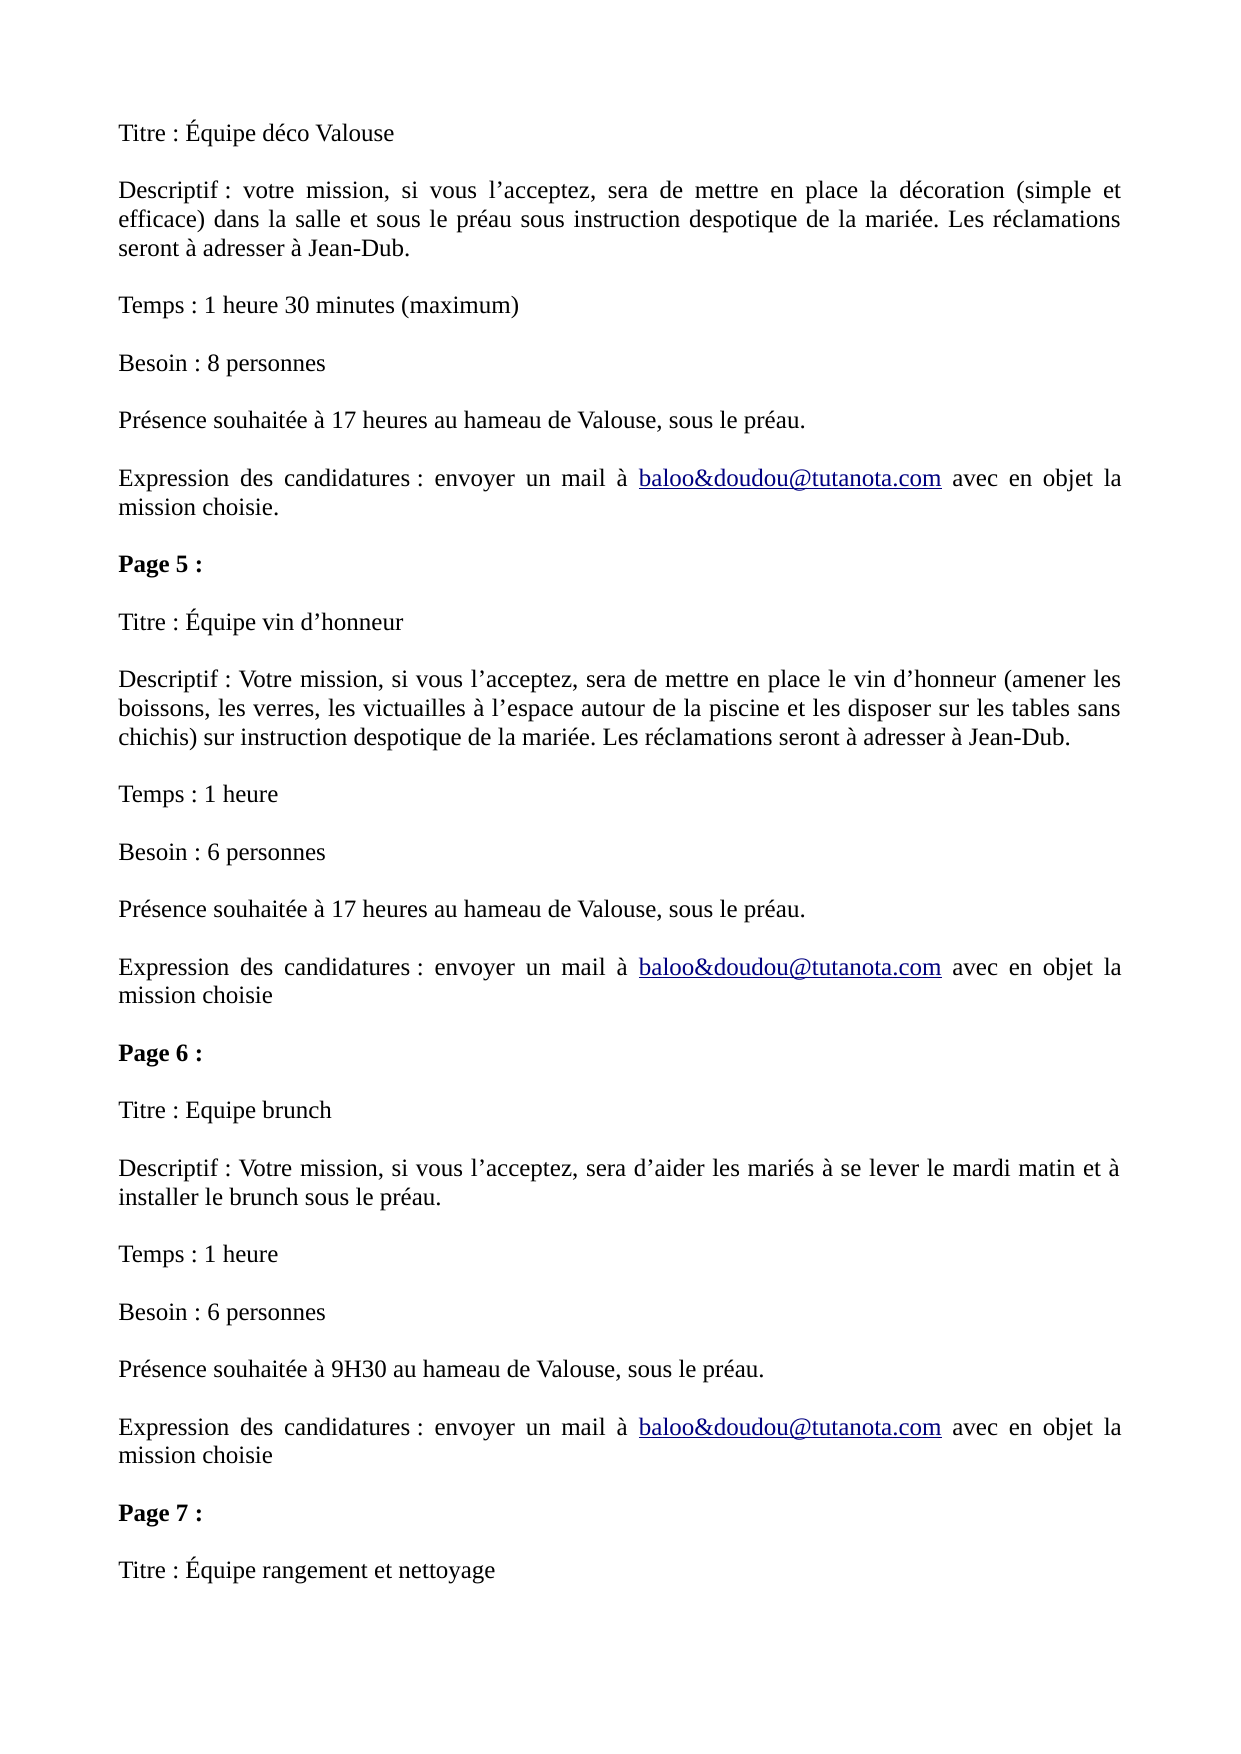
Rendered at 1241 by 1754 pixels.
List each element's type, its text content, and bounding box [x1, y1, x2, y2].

text Besoin : 6 personnes [118, 837, 1122, 866]
text Page 5 : [118, 549, 1122, 578]
text Temps : 1 heure [118, 1239, 1122, 1268]
text Besoin : 8 personnes [118, 348, 1122, 377]
text Présence souhaitée à 9H30 au hameau de Valouse, sous le préau. [118, 1354, 1122, 1383]
text Descriptif : Votre mission, si vous l’acceptez, sera d’aider les mariés à se lever le mardi matin et à installer le brunch sous le préau. [118, 1153, 1122, 1211]
text Descriptif : Votre mission, si vous l’acceptez, sera de mettre en place le vin d’honneur (amener les boissons, les verres, les victuailles à l’espace autour de la piscine et les disposer sur les tables sans chichis) sur instruction despotique de la mariée. Les réclamations seront à adresser à Jean-Dub. [118, 664, 1122, 751]
text Descriptif : votre mission, si vous l’acceptez, sera de mettre en place la décoration (simple et efficace) dans la salle et sous le préau sous instruction despotique de la mariée. Les réclamations seront à adresser à Jean-Dub. [118, 176, 1122, 262]
text Page 6 : [118, 1038, 1122, 1067]
text Besoin : 6 personnes [118, 1297, 1122, 1326]
text Expression des candidatures : envoyer un mail à baloo&doudou@tutanota.com avec en objet la mission choisie [118, 952, 1122, 1009]
text Titre : Équipe déco Valouse [118, 118, 1122, 147]
text Présence souhaitée à 17 heures au hameau de Valouse, sous le préau. [118, 406, 1122, 434]
text Titre : Équipe rangement et nettoyage [118, 1556, 1122, 1584]
text Expression des candidatures : envoyer un mail à baloo&doudou@tutanota.com avec en objet la mission choisie. [118, 463, 1122, 521]
text Temps : 1 heure 30 minutes (maximum) [118, 291, 1122, 319]
text Titre : Equipe brunch [118, 1096, 1122, 1124]
text Présence souhaitée à 17 heures au hameau de Valouse, sous le préau. [118, 894, 1122, 923]
text Temps : 1 heure [118, 779, 1122, 808]
text Expression des candidatures : envoyer un mail à baloo&doudou@tutanota.com avec en objet la mission choisie [118, 1412, 1122, 1469]
text Titre : Équipe vin d’honneur [118, 607, 1122, 636]
text Page 7 : [118, 1498, 1122, 1527]
